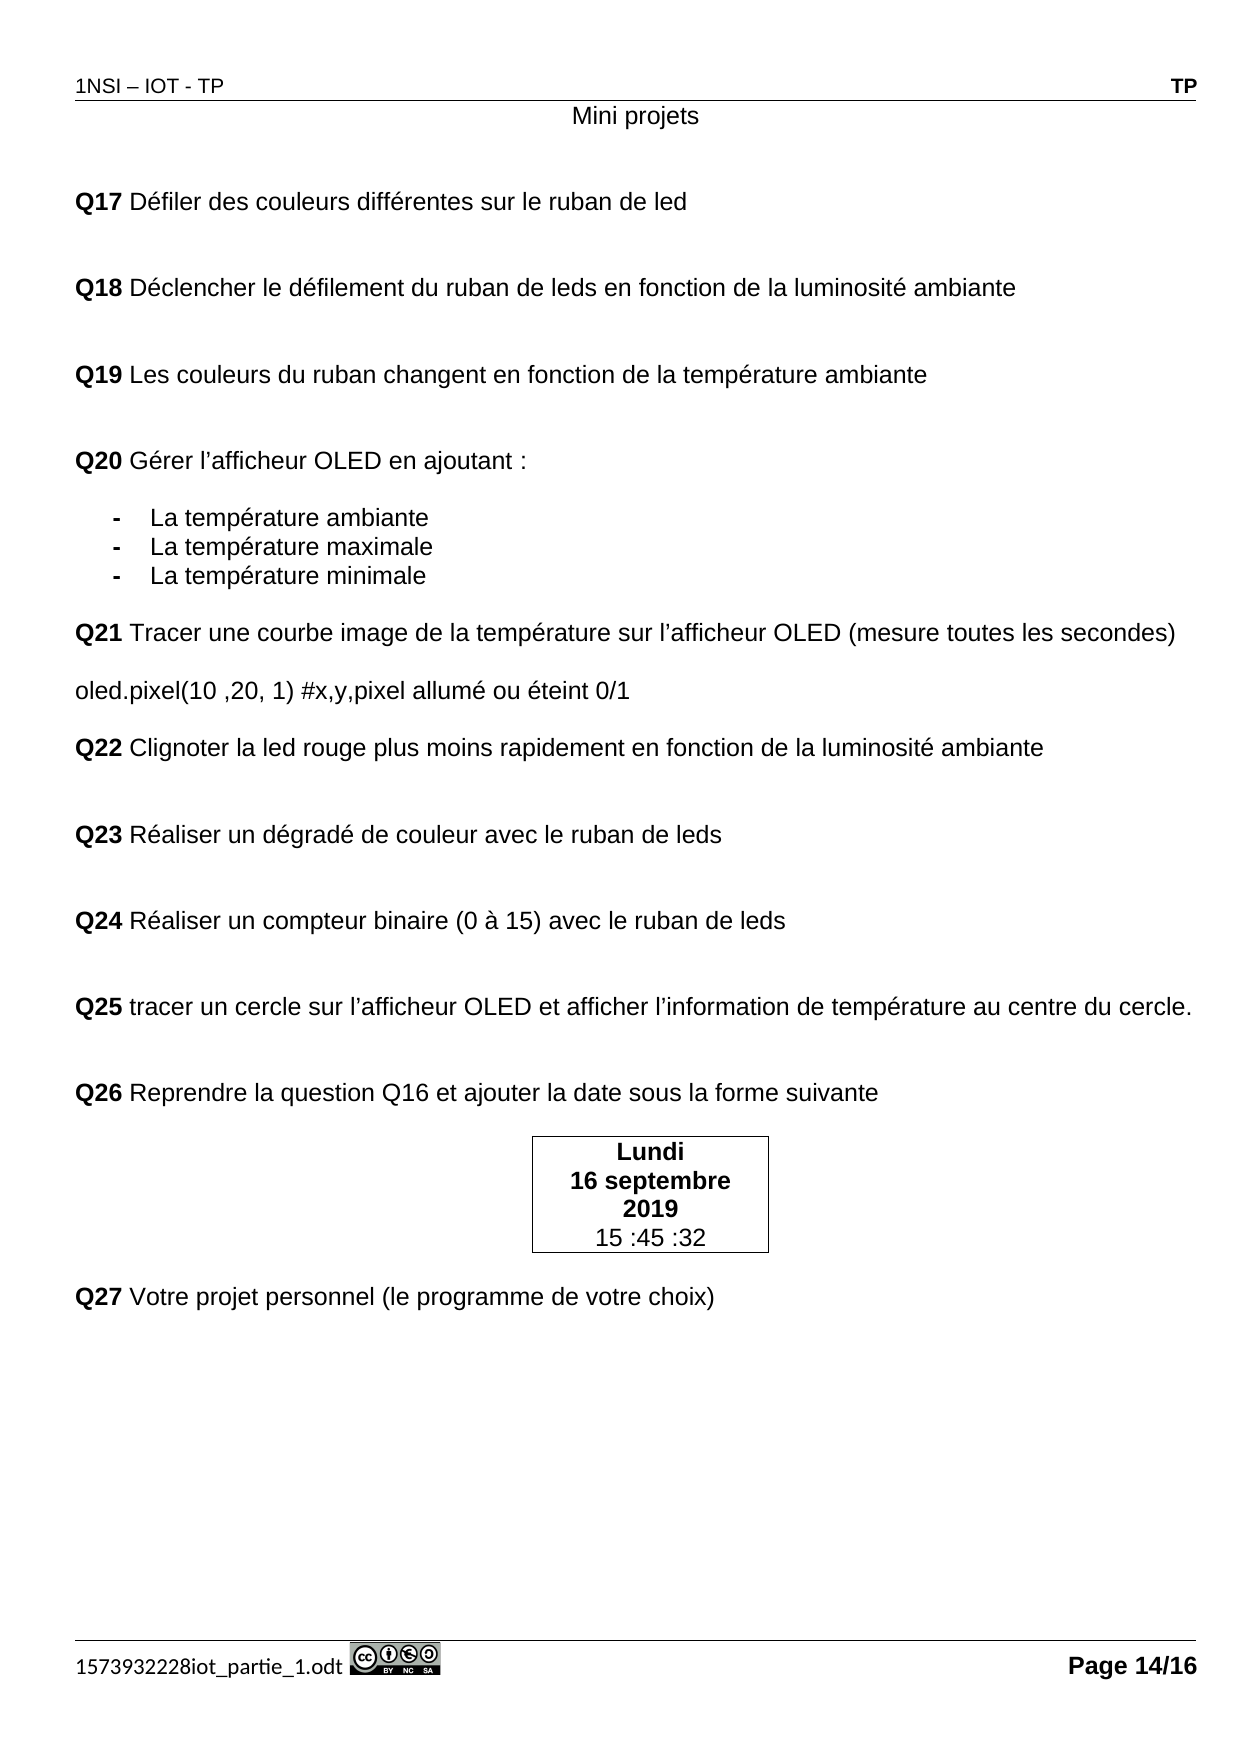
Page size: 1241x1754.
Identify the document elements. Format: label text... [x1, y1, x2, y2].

text Q19 Les couleurs du ruban changent en fonction de la température ambiante [75, 359, 1196, 388]
table_header Lundi [533, 1137, 768, 1166]
table_cell 15 :45 :32 [533, 1223, 768, 1252]
text Q25 tracer un cercle sur l’afficheur OLED et afficher l’information de température au centre du cercle. [75, 992, 1196, 1021]
text Q27 Votre projet personnel (le programme de votre choix) [75, 1282, 1196, 1310]
table_cell 16 septembre [533, 1166, 768, 1194]
text oled.pixel(10 ,20, 1) #x,y,pixel allumé ou éteint 0/1 [75, 676, 1196, 704]
text Mini projets [75, 101, 1196, 129]
picture [349, 1642, 441, 1675]
text Q17 Défiler des couleurs différentes sur le ruban de led [75, 187, 1196, 216]
list La température minimale [112, 561, 1196, 589]
list La température ambiante [112, 503, 1196, 532]
text Q18 Déclencher le défilement du ruban de leds en fonction de la luminosité ambiante [75, 273, 1196, 302]
list La température maximale [112, 532, 1196, 561]
text Q24 Réaliser un compteur binaire (0 à 15) avec le ruban de leds [75, 906, 1196, 934]
text Q22 Clignoter la led rouge plus moins rapidement en fonction de la luminosité ambiante [75, 733, 1196, 762]
text Q20 Gérer l’afficheur OLED en ajoutant : [75, 446, 1196, 474]
text Q23 Réaliser un dégradé de couleur avec le ruban de leds [75, 819, 1196, 848]
table_cell 2019 [533, 1194, 768, 1223]
text Q21 Tracer une courbe image de la température sur l’afficheur OLED (mesure toutes les secondes) [75, 618, 1196, 647]
text Q26 Reprendre la question Q16 et ajouter la date sous la forme suivante [75, 1078, 1196, 1107]
